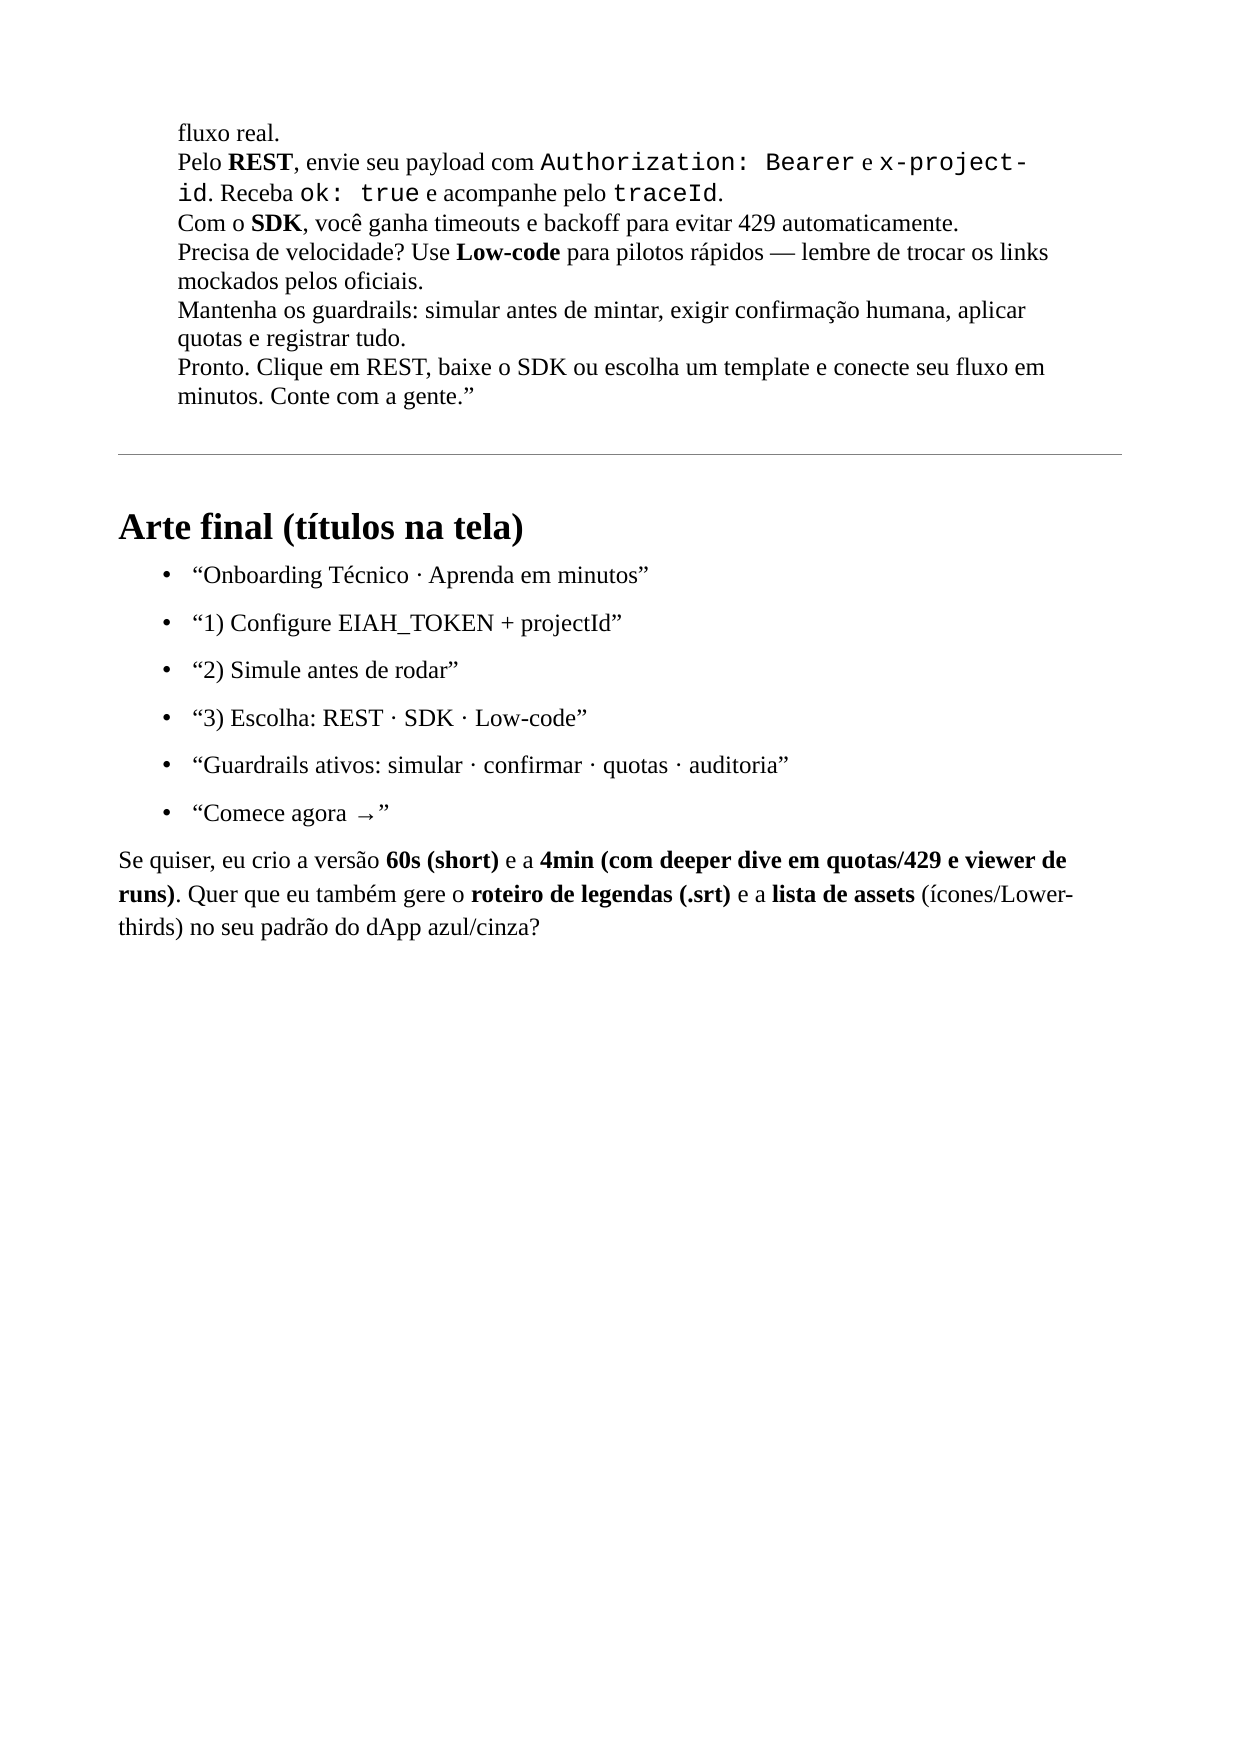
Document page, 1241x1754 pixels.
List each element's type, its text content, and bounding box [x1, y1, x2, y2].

list “3) Escolha: REST · SDK · Low-code” [162, 703, 1122, 732]
list “Onboarding Técnico · Aprenda em minutos” [162, 560, 1122, 589]
list “Comece agora →” [162, 798, 1122, 827]
list “2) Simule antes de rodar” [162, 655, 1122, 684]
text Se quiser, eu crio a versão 60s (short) e a 4min (com deeper dive em quotas/429 e viewer de runs). Quer que eu também gere o roteiro de legendas (.srt) e a lista de assets (ícones/Lower-thirds) no seu padrão do dApp azul/cinza? [118, 846, 1122, 940]
list “1) Configure EIAH_TOKEN + projectId” [162, 608, 1122, 636]
subtitle Arte final (títulos na tela) [118, 504, 1122, 547]
list “Guardrails ativos: simular · confirmar · quotas · auditoria” [162, 750, 1122, 779]
text fluxo real. Pelo REST, envie seu payload com Authorization: Bearer e x-project-id. Receba ok: true e acompanhe pelo traceId. Com o SDK, você ganha timeouts e backoff para evitar 429 automaticamente. Precisa de velocidade? Use Low-code para pilotos rápidos — lembre de trocar os links mockados pelos oficiais. Mantenha os guardrails: simular antes de mintar, exigir confirmação humana, aplicar quotas e registrar tudo. Pronto. Clique em REST, baixe o SDK ou escolha um template e conecte seu fluxo em minutos. Conte com a gente.” [177, 118, 1063, 410]
